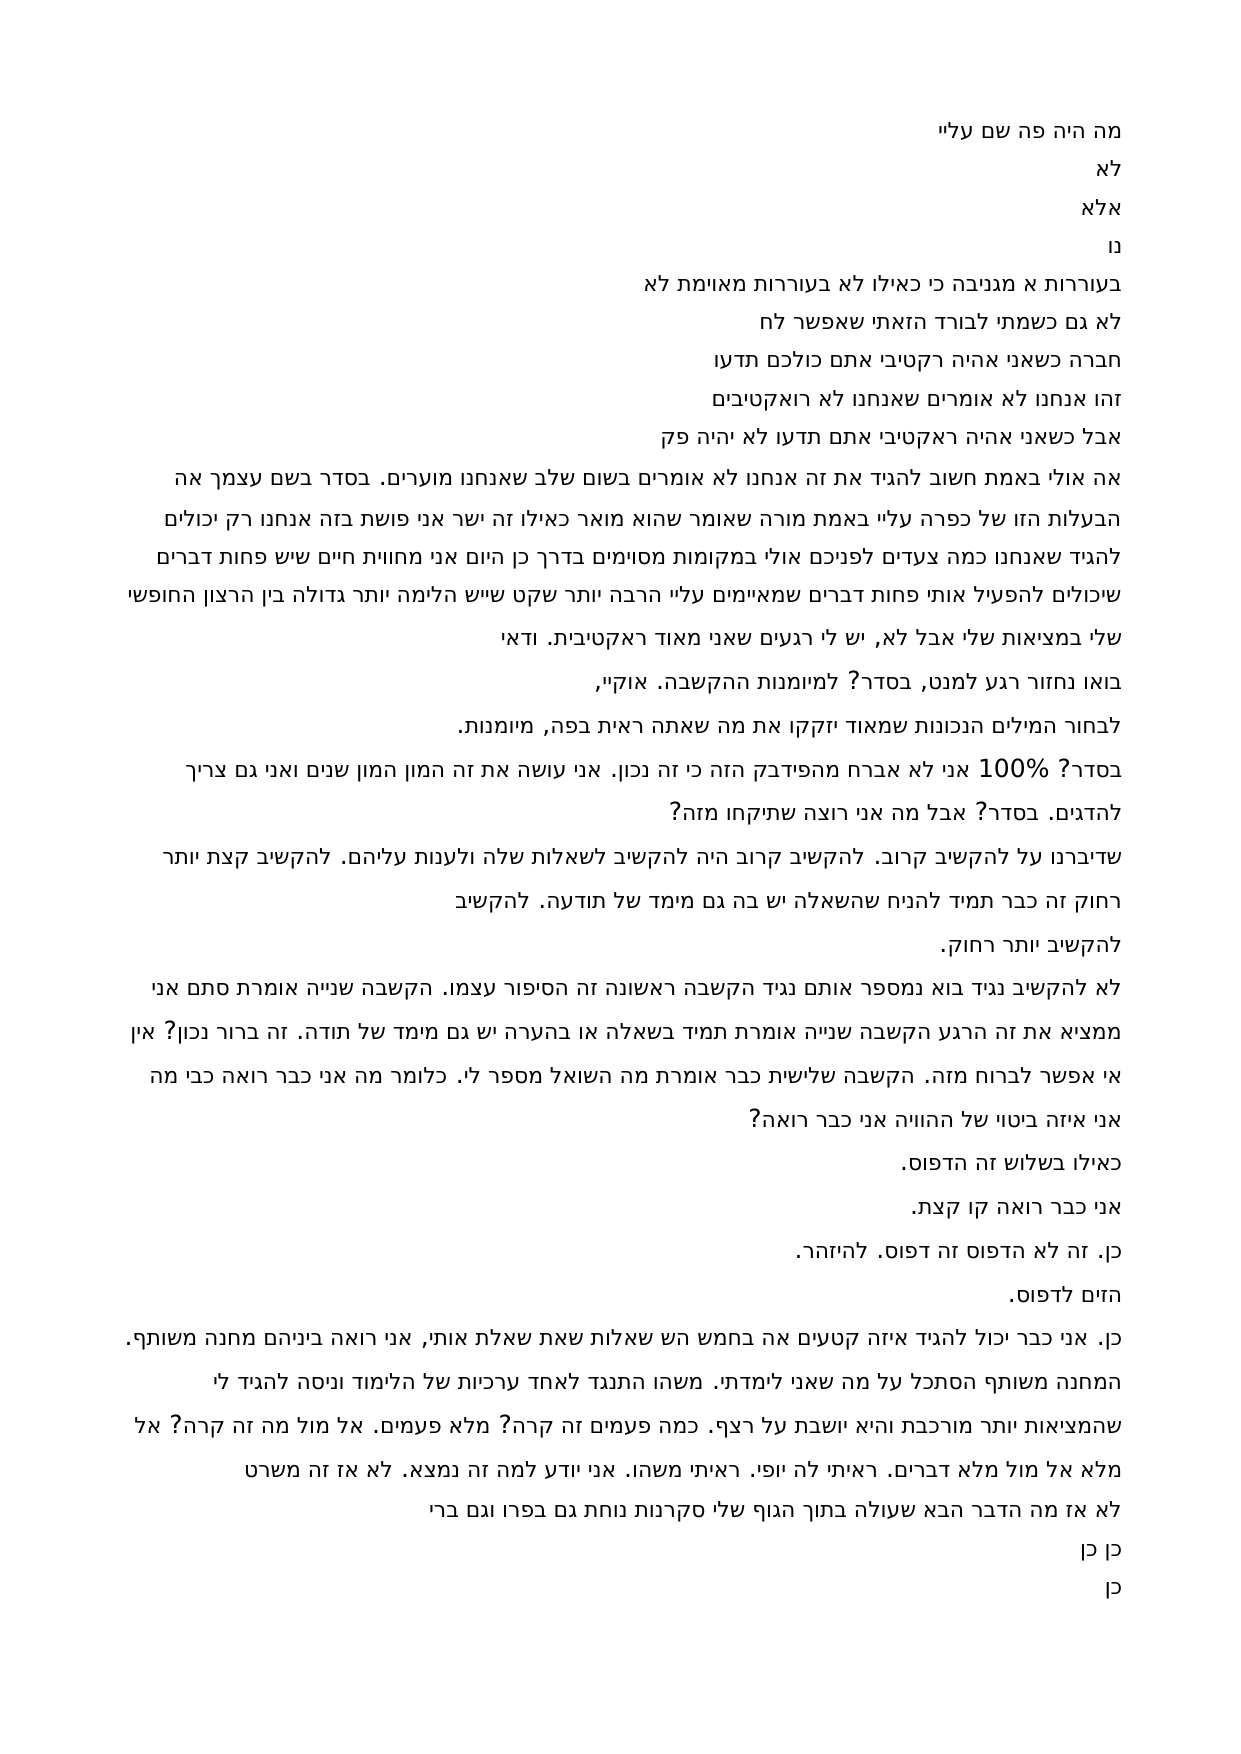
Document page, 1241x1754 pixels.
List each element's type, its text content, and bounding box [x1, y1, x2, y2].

text כן. אני כבר יכול להגיד איזה קטעים אה בחמש הש שאלות שאת שאלת אותי, אני רואה ביניהם מחנה משותף. [118, 1322, 1122, 1352]
text בואו נחזור רגע למנט, בסדר? למיומנות ההקשבה. אוקיי, [118, 666, 1122, 695]
text לא גם כשמתי לבורד הזאתי שאפשר לח [118, 309, 1122, 335]
text נו [118, 233, 1122, 258]
text בסדר? 100% אני לא אברח מהפידבק הזה כי זה נכון. אני עושה את זה המון המון שנים ואני גם צריך להדגים. בסדר? אבל מה אני רוצה שתיקחו מזה? [118, 754, 1122, 827]
text לא להקשיב נגיד בוא נמספר אותם נגיד הקשבה ראשונה זה הסיפור עצמו. הקשבה שנייה אומרת סתם אני ממציא את זה הרגע הקשבה שנייה אומרת תמיד בשאלה או בהערה יש גם מימד של תודה. זה ברור נכון? אין אי אפשר לברוח מזה. הקשבה שלישית כבר אומרת מה השואל מספר לי. כלומר מה אני כבר רואה כבי מה אני איזה ביטוי של ההוויה אני כבר רואה? [118, 972, 1122, 1133]
text כן [118, 1574, 1122, 1599]
text לא אז מה הדבר הבא שעולה בתוך הגוף שלי סקרנות נוחת גם בפרו וגם ברי [118, 1497, 1122, 1523]
text כן כן [118, 1536, 1122, 1561]
text המחנה משותף הסתכל על מה שאני לימדתי. משהו התנגד לאחד ערכיות של הלימוד וניסה להגיד לי שהמציאות יותר מורכבת והיא יושבת על רצף. כמה פעמים זה קרה? מלא פעמים. אל מול מה זה קרה? אל מלא אל מול מלא דברים. ראיתי לה יופי. ראיתי משהו. אני יודע למה זה נמצא. לא אז זה משרט [118, 1366, 1122, 1483]
text להקשיב יותר רחוק. [118, 929, 1122, 958]
text אבל כשאני אהיה ראקטיבי אתם תדעו לא יהיה פק [118, 424, 1122, 449]
text כאילו בשלוש זה הדפוס. [118, 1147, 1122, 1177]
text לא [118, 156, 1122, 182]
text זהו אנחנו לא אומרים שאנחנו לא רואקטיבים [118, 386, 1122, 411]
text הבעלות הזו של כפרה עליי באמת מורה שאומר שהוא מואר כאילו זה ישר אני פושת בזה אנחנו רק יכולים להגיד שאנחנו כמה צעדים לפניכם אולי במקומות מסוימים בדרך כן היום אני מחווית חיים שיש פחות דברים שיכולים להפעיל אותי פחות דברים שמאיימים עליי הרבה יותר שקט שייש הלימה יותר גדולה בין הרצון החופשי שלי במציאות שלי אבל לא, יש לי רגעים שאני מאוד ראקטיבית. ודאי [118, 506, 1122, 652]
text אה אולי באמת חשוב להגיד את זה אנחנו לא אומרים בשום שלב שאנחנו מוערים. בסדר בשם עצמך אה [118, 462, 1122, 491]
text שדיברנו על להקשיב קרוב. להקשיב קרוב היה להקשיב לשאלות שלה ולענות עליהם. להקשיב קצת יותר רחוק זה כבר תמיד להניח שהשאלה יש בה גם מימד של תודעה. להקשיב [118, 841, 1122, 914]
text חברה כשאני אהיה רקטיבי אתם כולכם תדעו [118, 347, 1122, 373]
text לבחור המילים הנכונות שמאוד יזקקו את מה שאתה ראית בפה, מיומנות. [118, 710, 1122, 739]
text מה היה פה שם עליי [118, 118, 1122, 144]
text אני כבר רואה קו קצת. [118, 1191, 1122, 1220]
text כן. זה לא הדפוס זה דפוס. להיזהר. [118, 1235, 1122, 1264]
text הזים לדפוס. [118, 1279, 1122, 1308]
text אלא [118, 194, 1122, 220]
text בעוררות א מגניבה כי כאילו לא בעוררות מאוימת לא [118, 271, 1122, 297]
